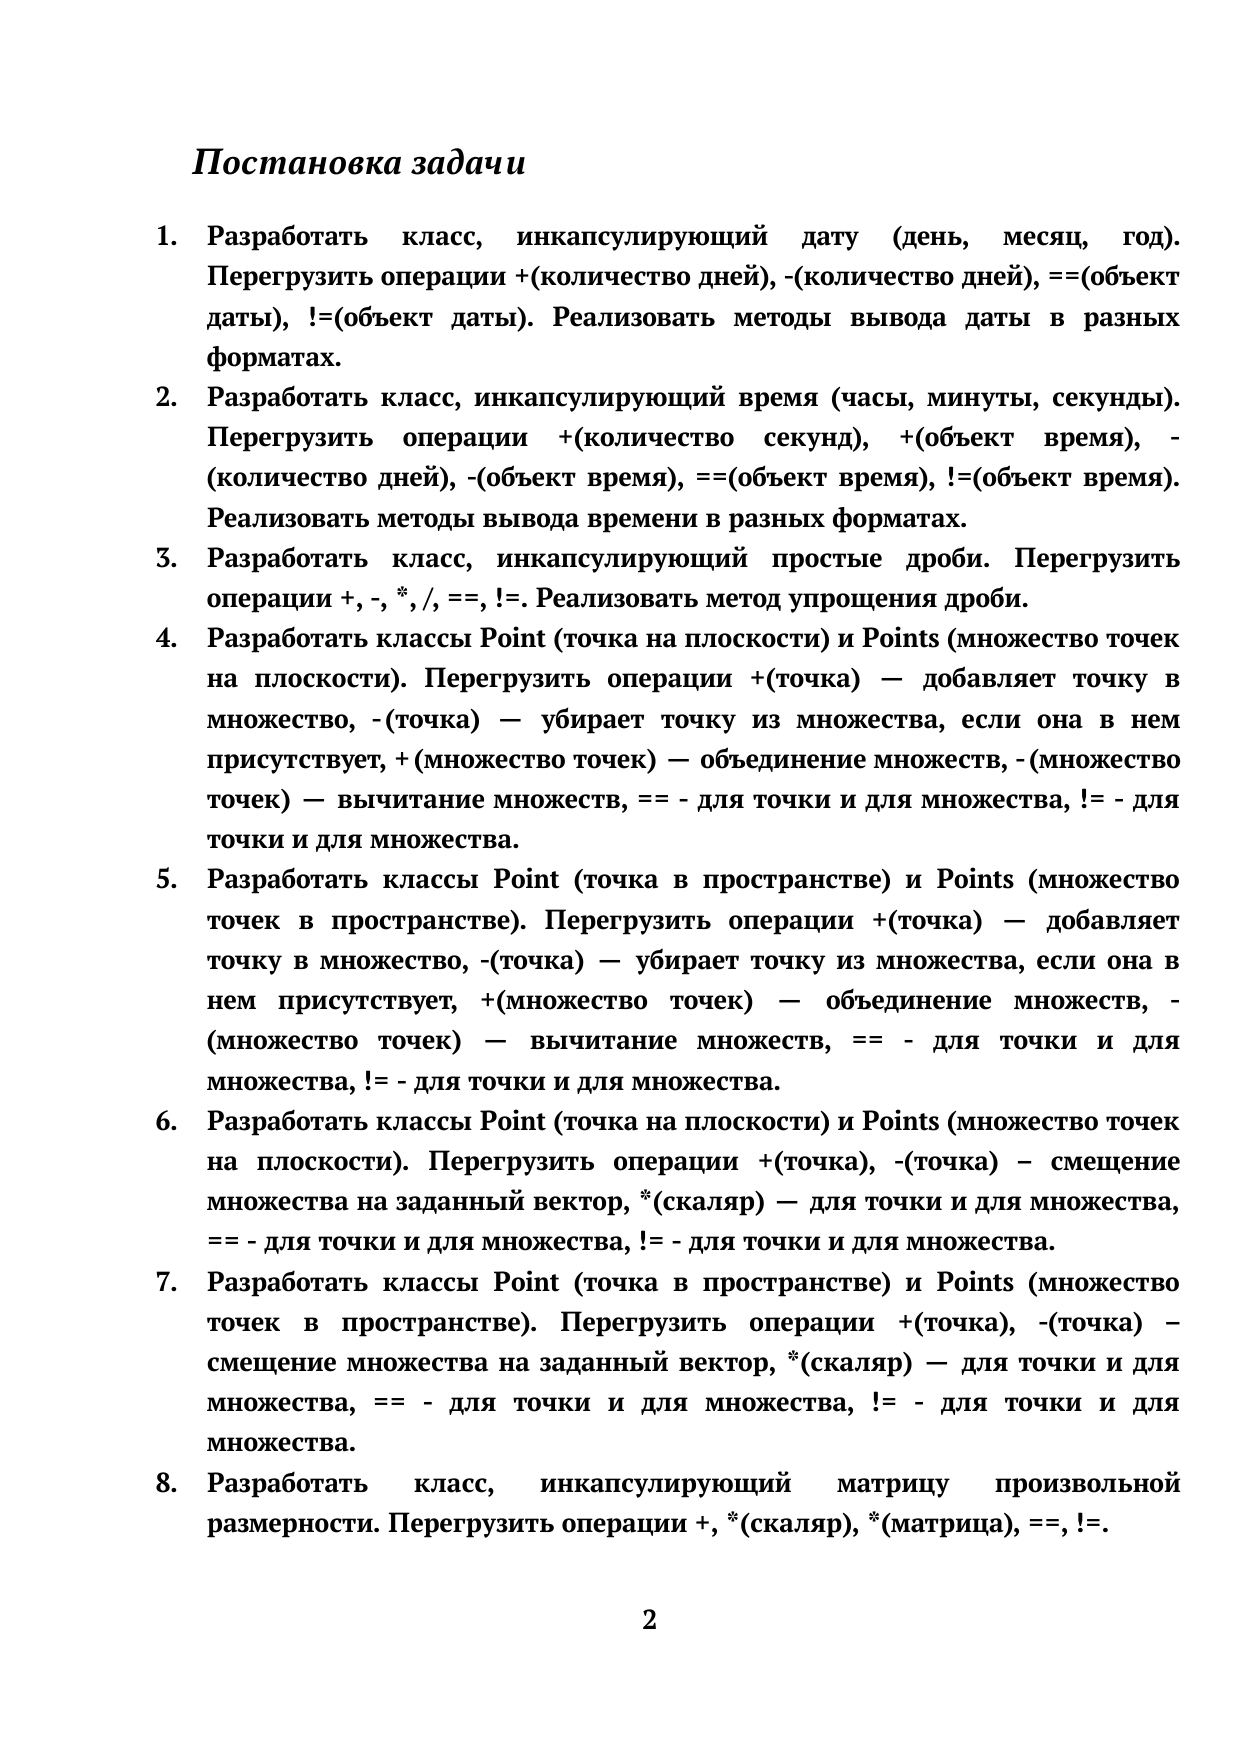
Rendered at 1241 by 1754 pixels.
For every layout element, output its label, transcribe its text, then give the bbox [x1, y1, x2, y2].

list Разработать класс, инкапсулирующий время (часы, минуты, секунды). Перегрузить операции +(количество секунд), +(объект время), -(количество дней), -(объект время), ==(объект время), !=(объект время). Реализовать методы вывода времени в разных форматах. [156, 379, 1181, 533]
list Разработать классы Point (точка в пространстве) и Points (множество точек в пространстве). Перегрузить операции +(точка), -(точка) – смещение множества на заданный вектор, *(скаляр) — для точки и для множества, == - для точки и для множества, != - для точки и для множества. [156, 1264, 1181, 1458]
list Разработать классы Point (точка на плоскости) и Points (множество точек на плоскости). Перегрузить операции +(точка), -(точка) – смещение множества на заданный вектор, *(скаляр) — для точки и для множества, == - для точки и для множества, != - для точки и для множества. [156, 1103, 1181, 1257]
list Разработать класс, инкапсулирующий простые дроби. Перегрузить операции +, -, *, /, ==, !=. Реализовать метод упрощения дроби. [156, 540, 1181, 614]
subtitle Постановка задачи [192, 139, 1181, 183]
list Разработать классы Point (точка в пространстве) и Points (множество точек в пространстве). Перегрузить операции +(точка) — добавляет точку в множество, -(точка) — убирает точку из множества, если она в нем присутствует, +(множество точек) — объединение множеств, -(множество точек) — вычитание множеств, == - для точки и для множества, != - для точки и для множества. [156, 862, 1181, 1096]
list Разработать классы Point (точка на плоскости) и Points (множество точек на плоскости). Перегрузить операции +(точка) — добавляет точку в множество, - (точка) — убирает точку из множества, если она в нем присутствует, + (множество точек) — объединение множеств, - (множество точек) — вычитание множеств, == - для точки и для множества, != - для точки и для множества. [156, 620, 1181, 855]
list Разработать класс, инкапсулирующий дату (день, месяц, год). Перегрузить операции +(количество дней), -(количество дней), ==(объект даты), !=(объект даты). Реализовать методы вывода даты в разных форматах. [156, 218, 1181, 372]
list Разработать класс, инкапсулирующий матрицу произвольной размерности. Перегрузить операции +, *(скаляр), *(матрица), ==, !=. [156, 1465, 1181, 1538]
